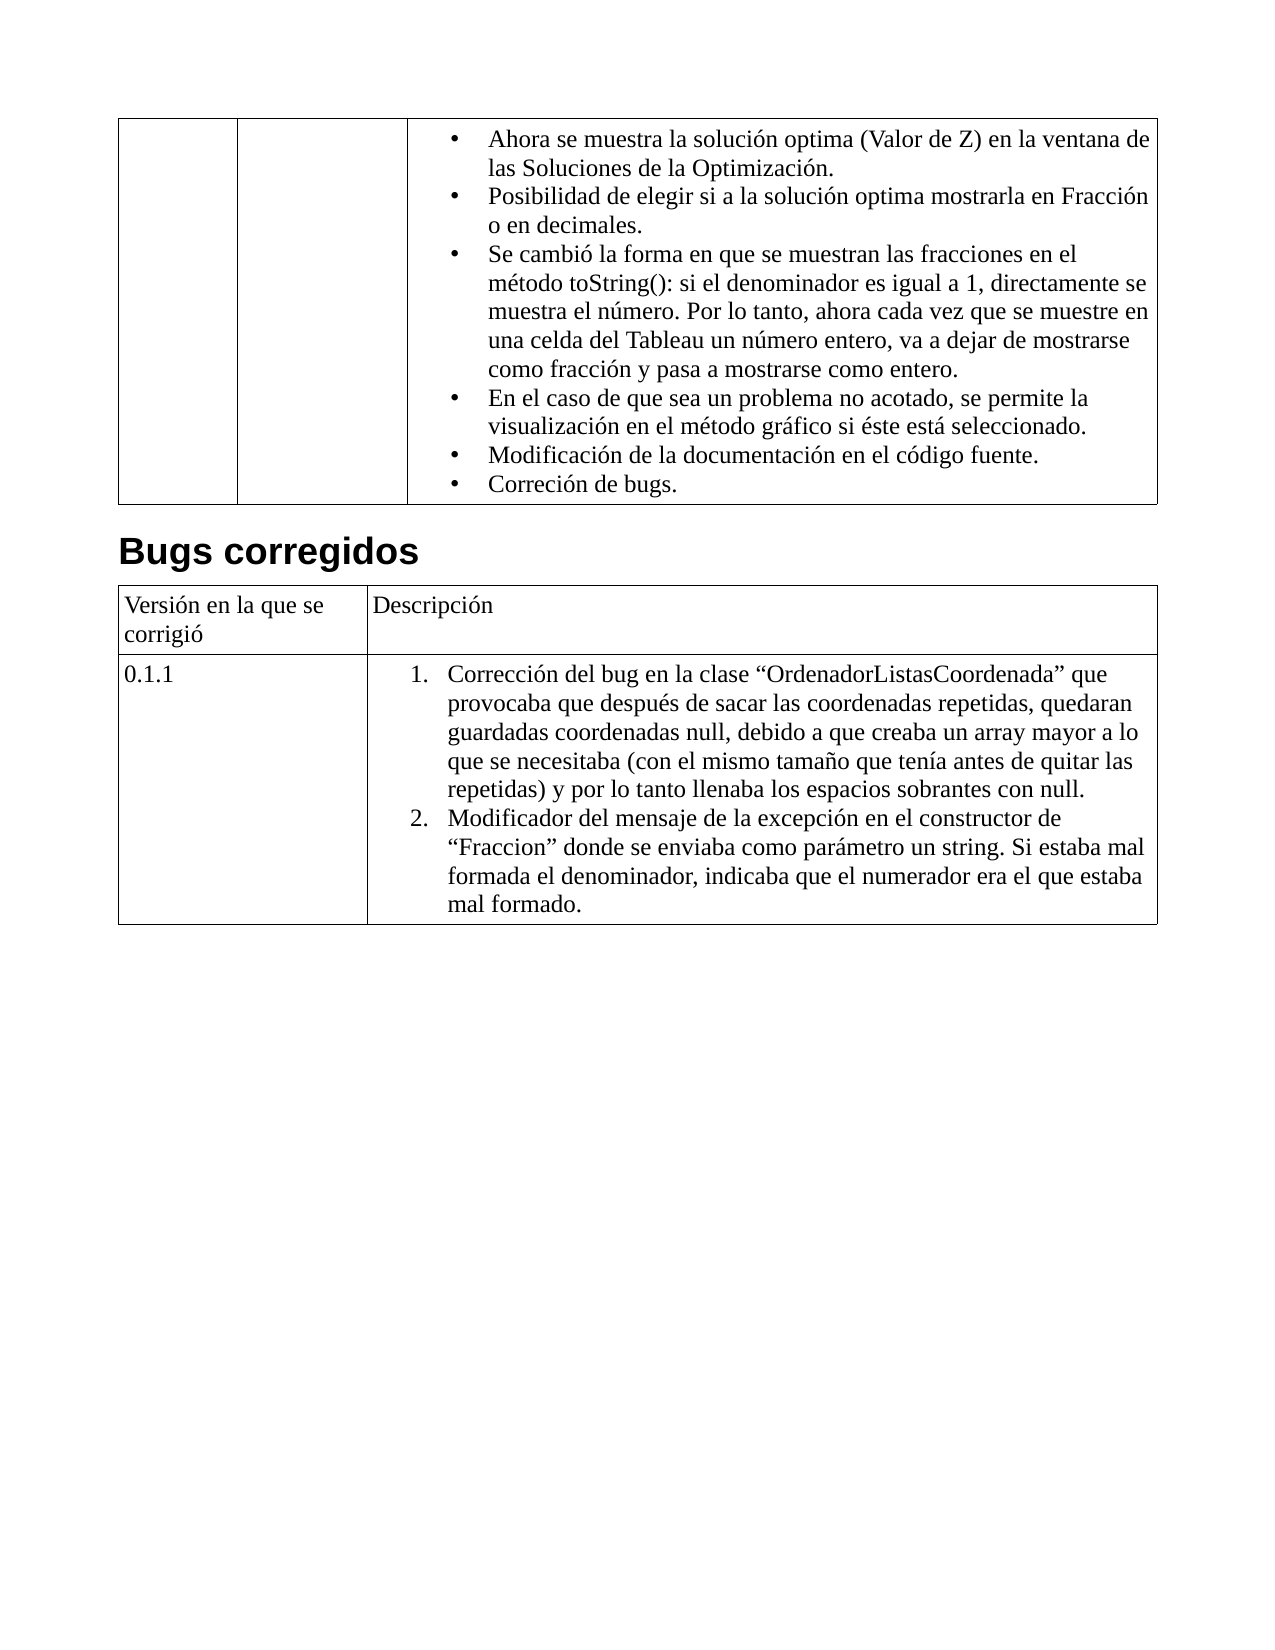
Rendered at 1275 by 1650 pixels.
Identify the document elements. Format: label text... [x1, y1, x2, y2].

table_cell Versión actual. Ahora se muestra la solución optima (Valor de Z) en la ventana de las Soluciones de la Optimización. Posibilidad de elegir si a la solución optima mostrarla en Fracción o en decimales. Se cambió la forma en que se muestran las fracciones en el método toString(): si el denominador es igual a 1, directamente se muestra el número. Por lo tanto, ahora cada vez que se muestre en una celda del Tableau un número entero, va a dejar de mostrarse como fracción y pasa a mostrarse como entero. En el caso de que sea un problema no acotado, se permite la visualización en el método gráfico si éste está seleccionado. Modificación de la documentación en el código fuente. Correción de bugs. [408, 119, 1157, 503]
table_header Descripción [368, 586, 1157, 654]
subtitle Bugs corregidos [118, 528, 1157, 572]
table_cell Corrección del bug en la clase “OrdenadorListasCoordenada” que provocaba que después de sacar las coordenadas repetidas, quedaran guardadas coordenadas null, debido a que creaba un array mayor a lo que se necesitaba (con el mismo tamaño que tenía antes de quitar las repetidas) y por lo tanto llenaba los espacios sobrantes con null. Modificador del mensaje de la excepción en el constructor de “Fraccion” donde se enviaba como parámetro un string. Si estaba mal formada el denominador, indicaba que el numerador era el que estaba mal formado. [368, 655, 1157, 924]
table_cell [119, 119, 237, 503]
table_cell 0.1.1 [119, 655, 367, 924]
table_cell [238, 119, 407, 503]
table_header Versión en la que se corrigió [119, 586, 367, 654]
